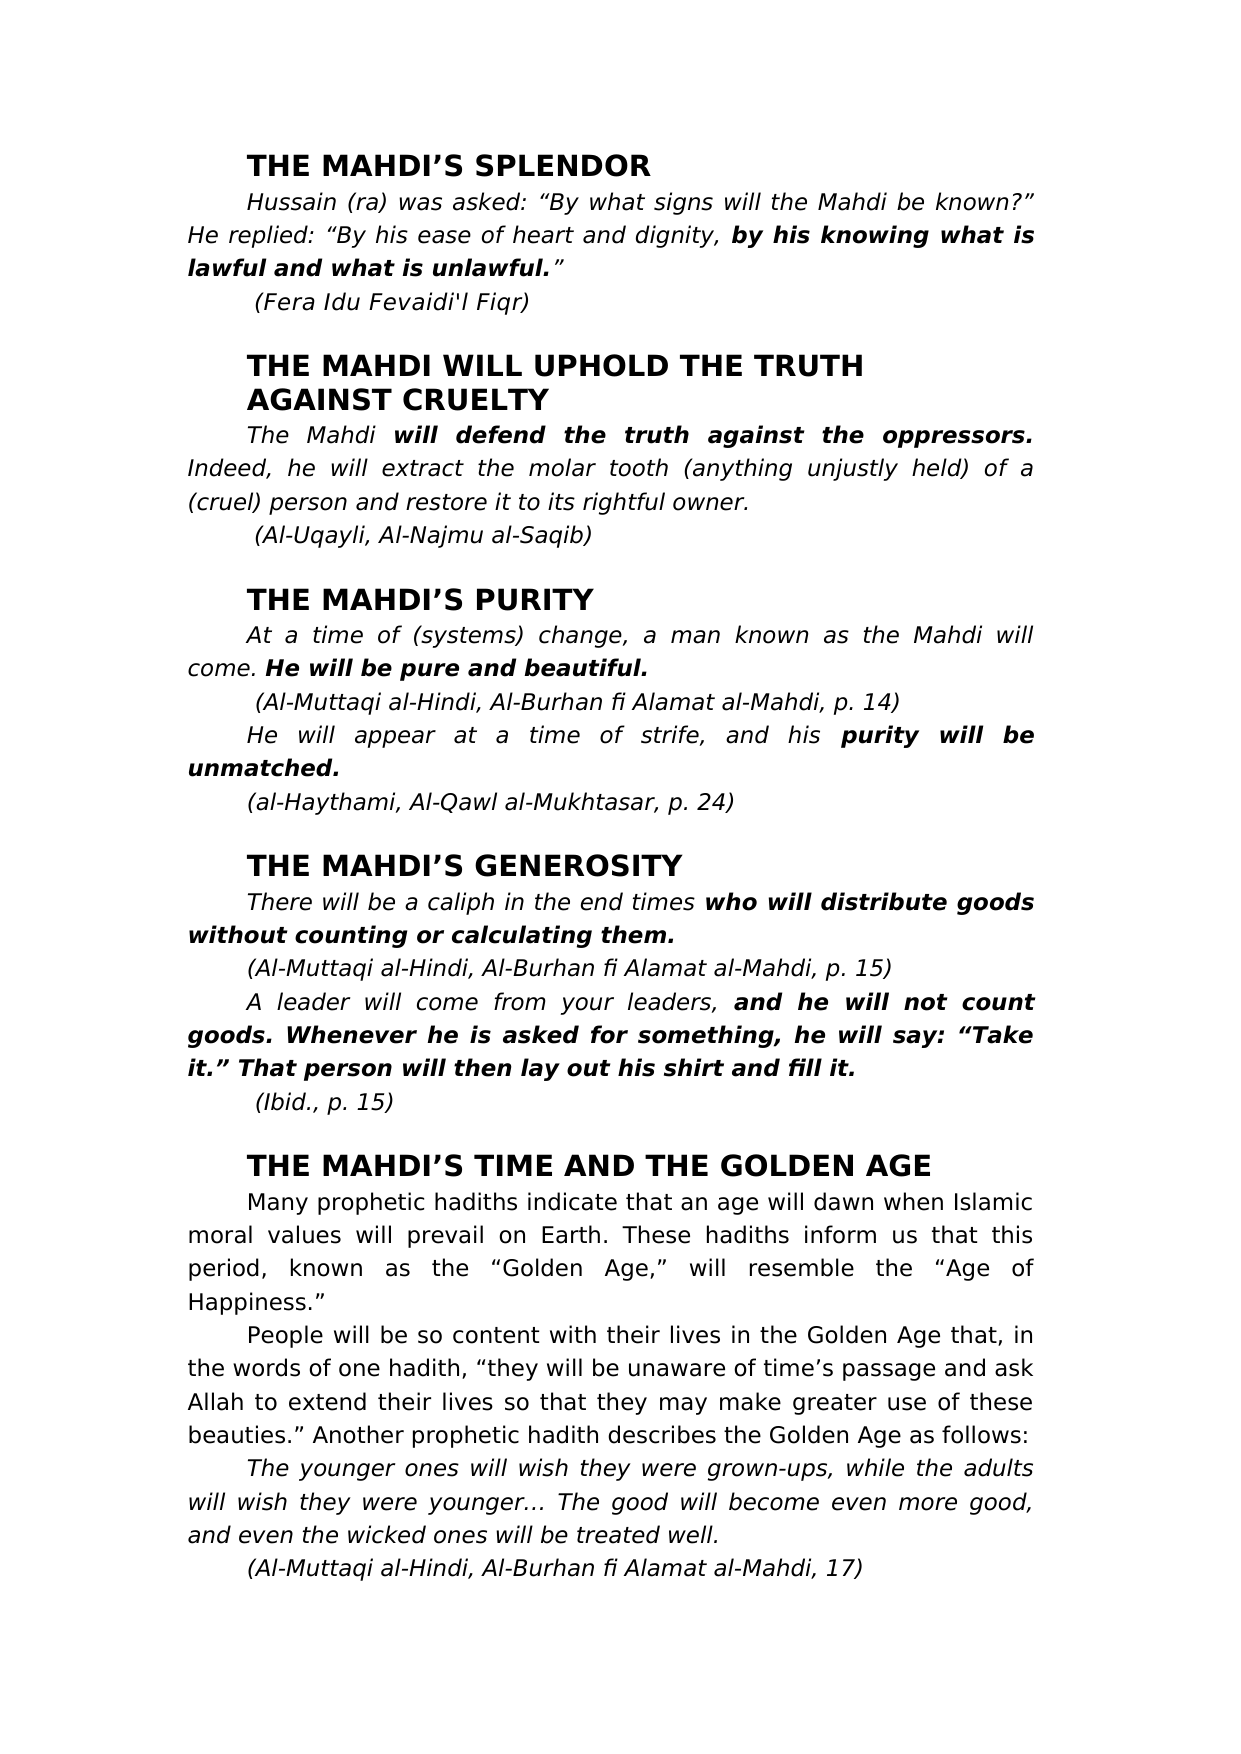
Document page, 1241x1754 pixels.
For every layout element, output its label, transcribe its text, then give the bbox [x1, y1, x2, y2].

subtitle THE MAHDI’S SPLENDOR [187, 150, 1035, 183]
subtitle THE MAHDI’S TIME AND THE GOLDEN AGE [187, 1150, 1035, 1183]
text (Al-Muttaqi al-Hindi, Al-Burhan fi Alamat al-Mahdi, 17) [187, 1550, 1035, 1583]
subtitle AGAINST CRUELTY [187, 383, 1035, 417]
text (Fera Idu Fevaidi'l Fiqr) [187, 283, 1035, 317]
text At a time of (systems) change, a man known as the Mahdi will come. He will be pure and beautiful. [187, 617, 1035, 683]
text Hussain (ra) was asked: “By what signs will the Mahdi be known?” He replied: “By his ease of heart and dignity, by his knowing what is lawful and what is unlawful.” [187, 183, 1035, 283]
subtitle THE MAHDI’S GENEROSITY [187, 850, 1035, 883]
text The Mahdi will defend the truth against the oppressors. Indeed, he will extract the molar tooth (anything unjustly held) of a (cruel) person and restore it to its rightful owner. [187, 417, 1035, 517]
text People will be so content with their lives in the Golden Age that, in the words of one hadith, “they will be unaware of time’s passage and ask Allah to extend their lives so that they may make greater use of these beauties.” Another prophetic hadith describes the Golden Age as follows: [187, 1317, 1035, 1450]
text There will be a caliph in the end times who will distribute goods without counting or calculating them. [187, 883, 1035, 950]
text He will appear at a time of strife, and his purity will be unmatched. [187, 717, 1035, 783]
text Many prophetic hadiths indicate that an age will dawn when Islamic moral values will prevail on Earth. These hadiths inform us that this period, known as the “Golden Age,” will resemble the “Age of Happiness.” [187, 1183, 1035, 1317]
text (Al-Muttaqi al-Hindi, Al-Burhan fi Alamat al-Mahdi, p. 14) [187, 683, 1035, 717]
text (Al-Uqayli, Al-Najmu al-Saqib) [187, 517, 1035, 550]
subtitle THE MAHDI WILL UPHOLD THE TRUTH [187, 350, 1035, 383]
text (Al-Muttaqi al-Hindi, Al-Burhan fi Alamat al-Mahdi, p. 15) [187, 950, 1035, 983]
text A leader will come from your leaders, and he will not count goods. Whenever he is asked for something, he will say: “Take it.” That person will then lay out his shirt and fill it. [187, 983, 1035, 1083]
text (al-Haythami, Al-Qawl al-Mukhtasar, p. 24) [187, 783, 1035, 817]
text (Ibid., p. 15) [187, 1083, 1035, 1117]
subtitle THE MAHDI’S PURITY [187, 583, 1035, 617]
text The younger ones will wish they were grown-ups, while the adults will wish they were younger… The good will become even more good, and even the wicked ones will be treated well. [187, 1450, 1035, 1550]
